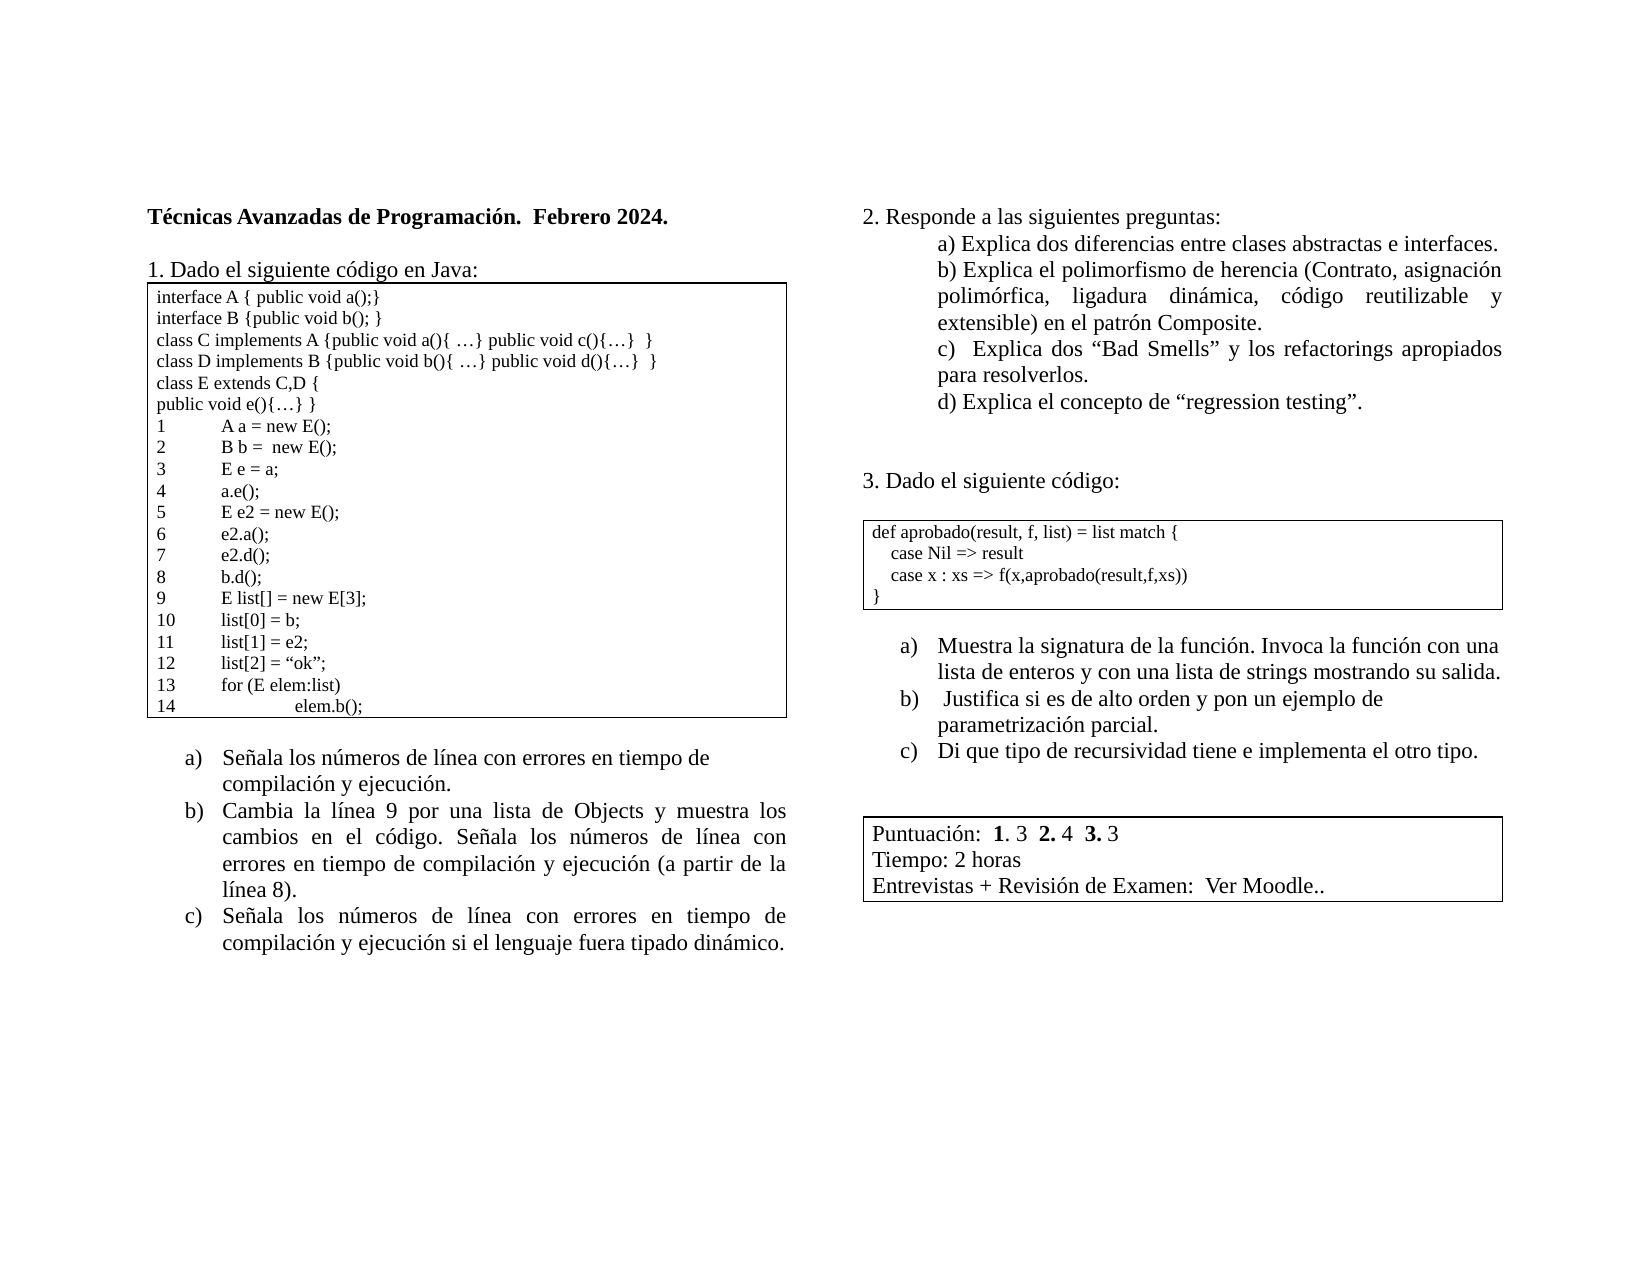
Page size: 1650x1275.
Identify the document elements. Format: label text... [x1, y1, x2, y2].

text 1. Dado el siguiente código en Java: [147, 256, 787, 282]
subtitle Técnicas Avanzadas de Programación. Febrero 2024. [147, 203, 787, 230]
list Di que tipo de recursividad tiene e implementa el otro tipo. [900, 737, 1503, 764]
text 6 e2.a(); [148, 519, 786, 541]
text Puntuación: 1. 3 2. 4 3. 3 [864, 818, 1502, 843]
text 8 b.d(); [148, 563, 786, 584]
list Cambia la línea 9 por una lista de Objects y muestra los cambios en el código. Señala los números de línea con errores en tiempo de compilación y ejecución (a partir de la línea 8). [184, 797, 787, 902]
text interface A { public void a();} [148, 284, 786, 304]
text class E extends C,D { [148, 369, 786, 390]
list Señala los números de línea con errores en tiempo de compilación y ejecución si el lenguaje fuera tipado dinámico. [184, 902, 787, 955]
text 2 B b = new E(); [148, 433, 786, 455]
text 4 a.e(); [148, 476, 786, 498]
text 5 E e2 = new E(); [148, 498, 786, 519]
text def aprobado(result, f, list) = list match { [864, 521, 1502, 541]
text Tiempo: 2 horas [864, 843, 1502, 869]
text b) Explica el polimorfismo de herencia (Contrato, asignación polimórfica, ligadura dinámica, código reutilizable y extensible) en el patrón Composite. [937, 256, 1503, 335]
text a) Explica dos diferencias entre clases abstractas e interfaces. [937, 230, 1503, 256]
list Señala los números de línea con errores en tiempo de compilación y ejecución. [184, 744, 787, 797]
text 3 E e = a; [148, 455, 786, 476]
text public void e(){…} } [148, 390, 786, 412]
list Muestra la signatura de la función. Invoca la función con una lista de enteros y con una lista de strings mostrando su salida. [900, 632, 1503, 685]
text 7 e2.d(); [148, 541, 786, 563]
text interface B {public void b(); } [148, 304, 786, 326]
text d) Explica el concepto de “regression testing”. [937, 388, 1503, 414]
text case x : xs => f(x,aprobado(result,f,xs)) [864, 563, 1502, 584]
text class C implements A {public void a(){ …} public void c(){…} } [148, 326, 786, 347]
text 1 A a = new E(); [148, 412, 786, 433]
text 3. Dado el siguiente código: [862, 467, 1503, 493]
text 12 list[2] = “ok”; [148, 649, 786, 671]
text case Nil => result [864, 541, 1502, 563]
text 11 list[1] = e2; [148, 627, 786, 649]
text 2. Responde a las siguientes preguntas: [862, 203, 1503, 230]
text 9 E list[] = new E[3]; [148, 584, 786, 606]
text 14 elem.b(); [148, 692, 786, 717]
text 13 for (E elem:list) [148, 671, 786, 692]
text 10 list[0] = b; [148, 606, 786, 627]
text c) Explica dos “Bad Smells” y los refactorings apropiados para resolverlos. [937, 335, 1503, 388]
list Justifica si es de alto orden y pon un ejemplo de parametrización parcial. [900, 685, 1503, 737]
text } [864, 584, 1502, 609]
text class D implements B {public void b(){ …} public void d(){…} } [148, 347, 786, 369]
text Entrevistas + Revisión de Examen: Ver Moodle.. [864, 869, 1502, 901]
